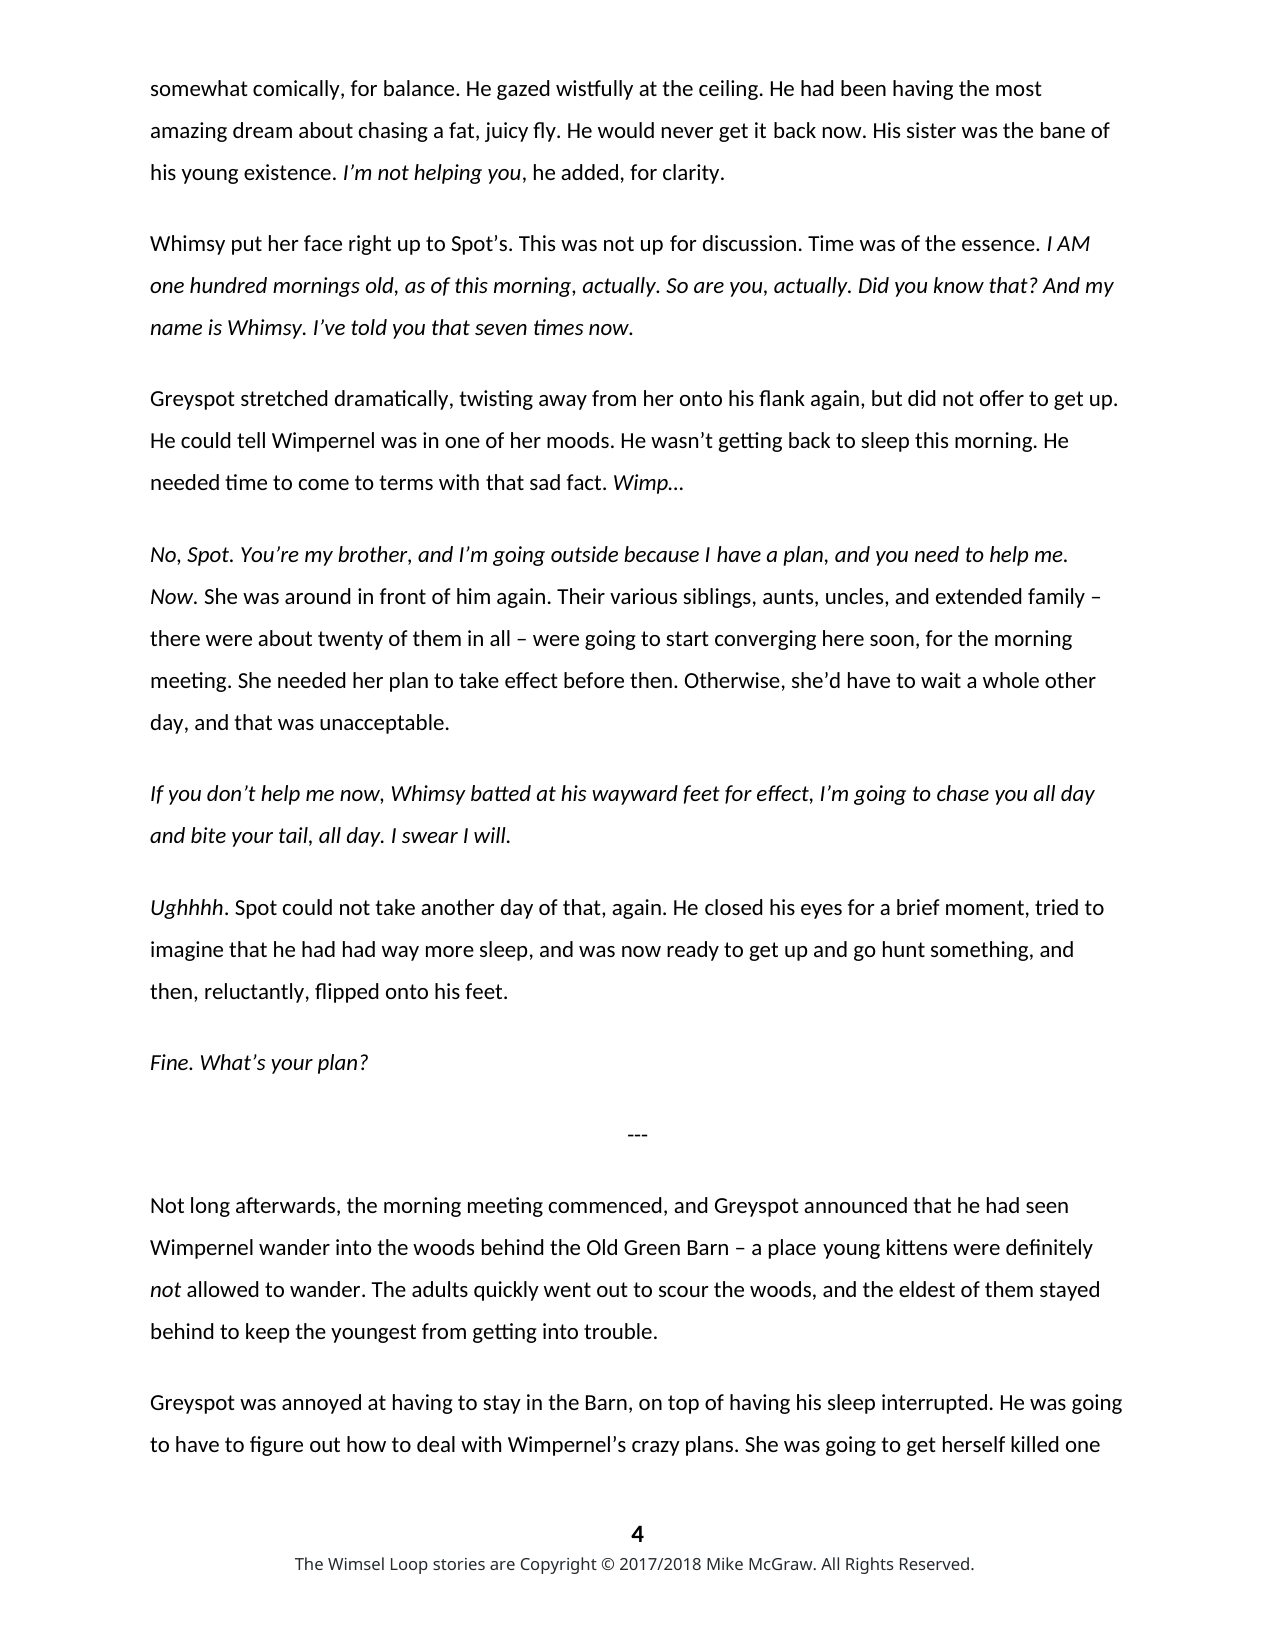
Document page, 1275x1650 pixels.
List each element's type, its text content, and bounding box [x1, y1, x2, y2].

text If you don’t help me now, Whimsy batted at his wayward feet for effect, I’m going to chase you all day and bite your tail, all day. I swear I will. [150, 779, 1125, 849]
text Ughhhh. Spot could not take another day of that, again. He closed his eyes for a brief moment, tried to imagine that he had had way more sleep, and was now ready to get up and go hunt something, and then, reluctantly, flipped onto his feet. [150, 893, 1125, 1005]
text Not long afterwards, the morning meeting commenced, and Greyspot announced that he had seen Wimpernel wander into the woods behind the Old Green Barn – a place young kittens were definitely not allowed to wander. The adults quickly went out to scour the woods, and the eldest of them stayed behind to keep the youngest from getting into trouble. [150, 1191, 1125, 1345]
text --- [150, 1120, 1125, 1148]
text Greyspot stretched dramatically, twisting away from her onto his flank again, but did not offer to get up. He could tell Wimpernel was in one of her moods. He wasn’t getting back to sleep this morning. He needed time to come to terms with that sad fact. Wimp… [150, 384, 1125, 497]
text Fine. What’s your plan? [150, 1048, 1125, 1076]
text Greyspot was annoyed at having to stay in the Barn, on top of having his sleep interrupted. He was going to have to figure out how to deal with Wimpernel’s crazy plans. She was going to get herself killed one [150, 1388, 1125, 1458]
text somewhat comically, for balance. He gazed wistfully at the ceiling. He had been having the most amazing dream about chasing a fat, juicy fly. He would never get it back now. His sister was the bane of his young existence. I’m not helping you, he added, for clarity. [150, 74, 1125, 186]
text Whimsy put her face right up to Spot’s. This was not up for discussion. Time was of the essence. I AM one hundred mornings old, as of this morning, actually. So are you, actually. Did you know that? And my name is Whimsy. I’ve told you that seven times now. [150, 229, 1125, 341]
text No, Spot. You’re my brother, and I’m going outside because I have a plan, and you need to help me. Now. She was around in front of him again. Their various siblings, aunts, uncles, and extended family – there were about twenty of them in all – were going to start converging here soon, for the morning meeting. She needed her plan to take effect before then. Otherwise, she’d have to wait a whole other day, and that was unacceptable. [150, 540, 1125, 736]
